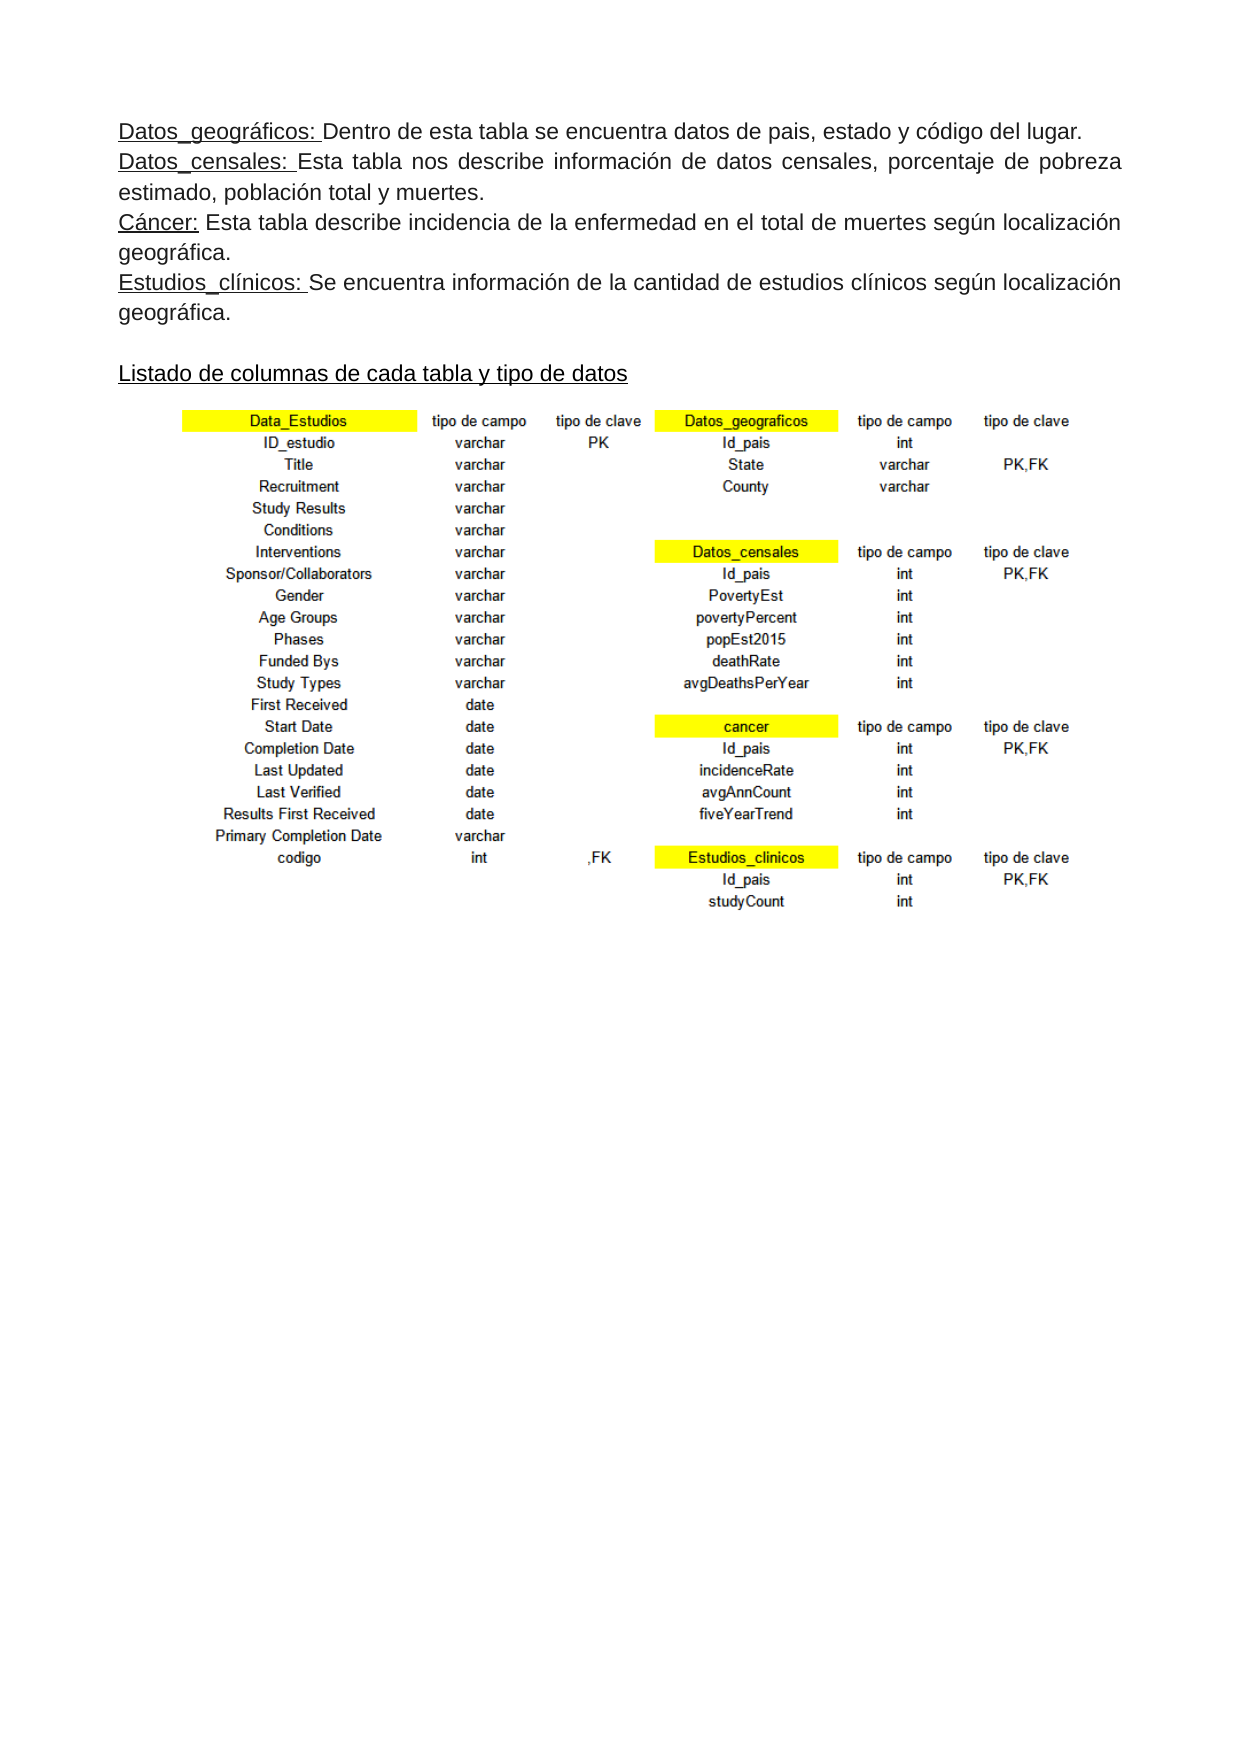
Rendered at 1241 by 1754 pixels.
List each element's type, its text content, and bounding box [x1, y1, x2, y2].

text Datos_geográficos: Dentro de esta tabla se encuentra datos de pais, estado y código del lugar. [118, 118, 1122, 144]
text Estudios_clínicos: Se encuentra información de la cantidad de estudios clínicos según localización geográfica. [118, 269, 1122, 326]
text Cáncer: Esta tabla describe incidencia de la enfermedad en el total de muertes según localización geográfica. [118, 209, 1122, 265]
text Datos_censales: Esta tabla nos describe información de datos censales, porcentaje de pobreza estimado, población total y muertes. [118, 148, 1122, 205]
text Listado de columnas de cada tabla y tipo de datos [118, 360, 1122, 386]
picture [181, 410, 1085, 948]
